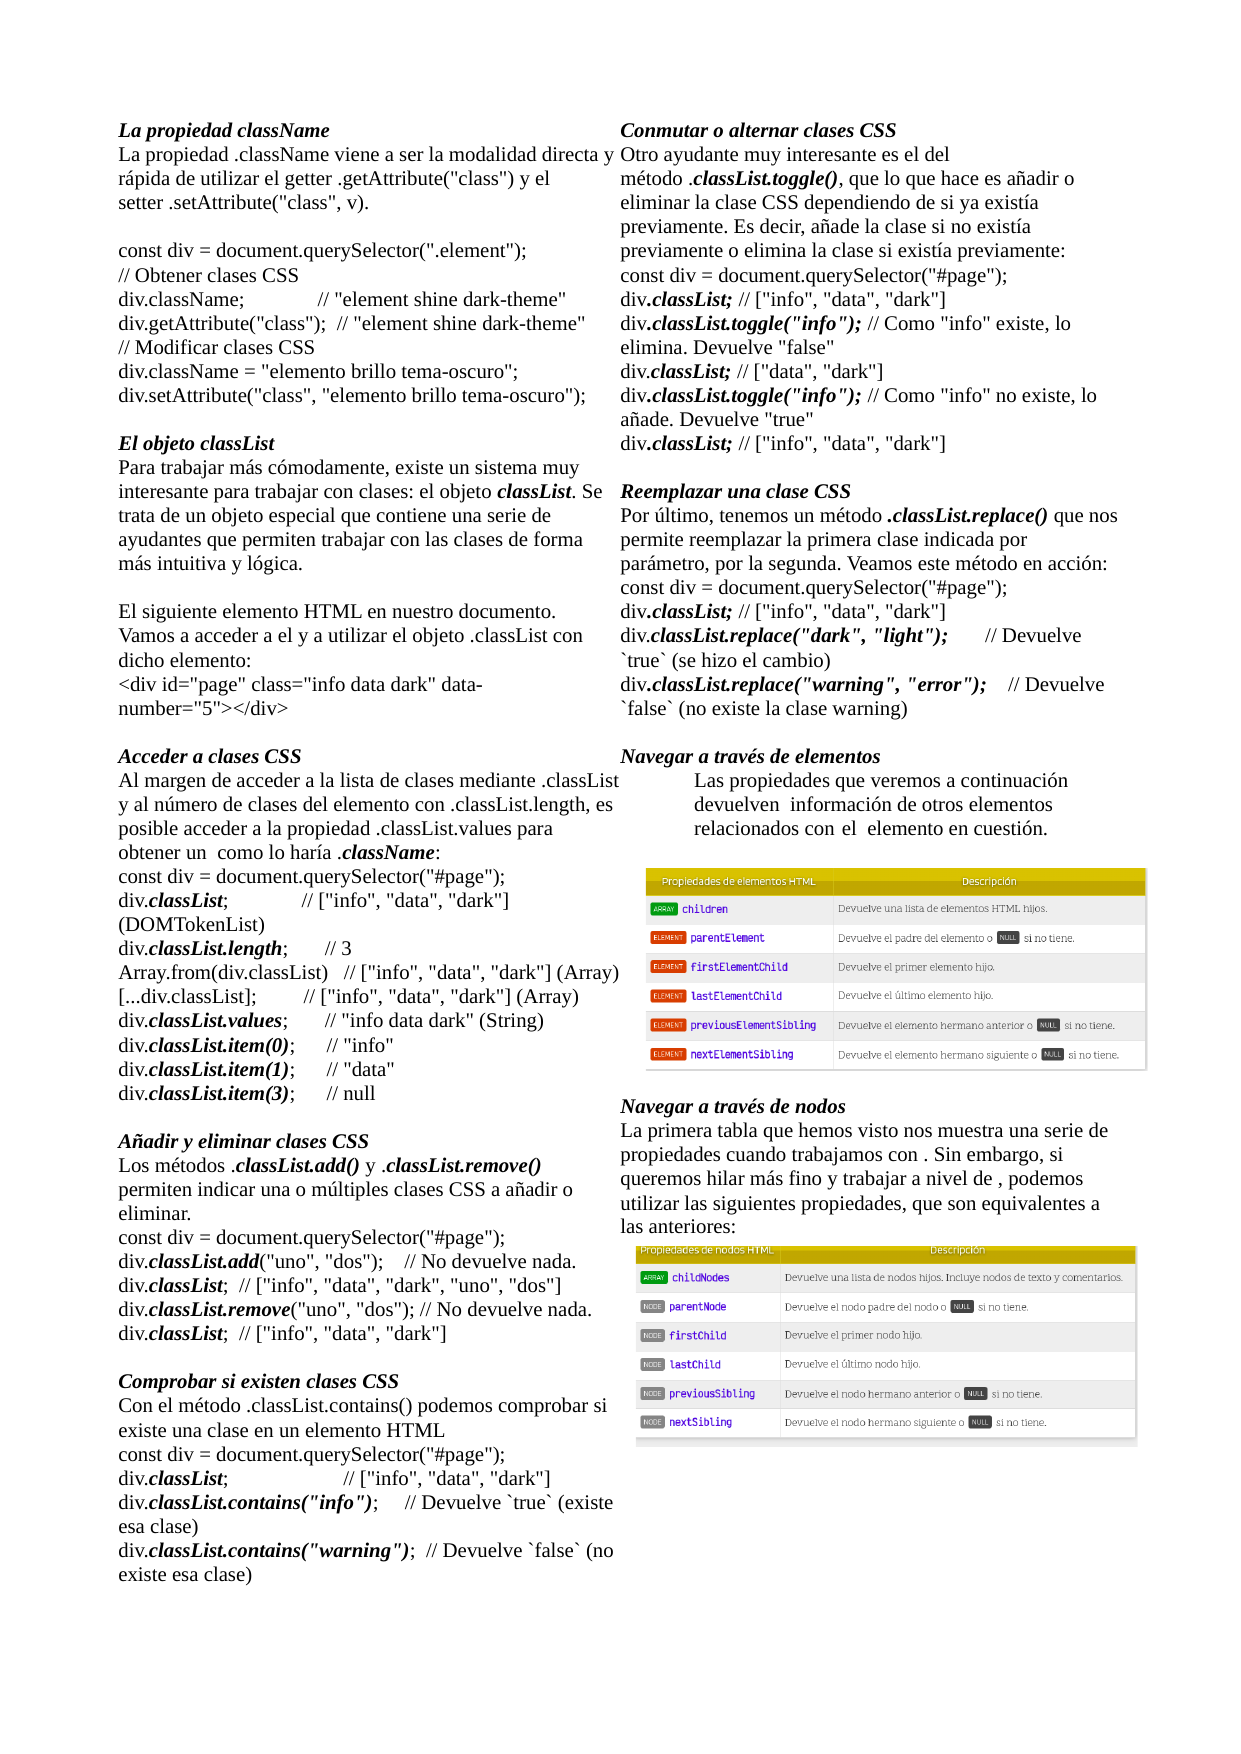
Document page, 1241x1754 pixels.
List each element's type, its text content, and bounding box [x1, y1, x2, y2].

text div.classList.replace("warning", "error"); // Devuelve `false` (no existe la clase warning) [620, 672, 1122, 720]
text Navegar a través de elementos [620, 744, 1122, 768]
text Reemplazar una clase CSS [620, 479, 1122, 503]
text div.classList; // ["info", "data", "dark"] [118, 1321, 620, 1345]
text Array.from(div.classList) // ["info", "data", "dark"] (Array) [118, 960, 620, 984]
text Navegar a través de nodos [620, 1094, 1122, 1118]
picture [635, 1246, 1138, 1447]
text div.classList.add("uno", "dos"); // No devuelve nada. [118, 1249, 620, 1273]
text El objeto classList [118, 431, 620, 455]
text Añadir y eliminar clases CSS [118, 1129, 620, 1153]
text Comprobar si existen clases CSS [118, 1369, 620, 1393]
text div.classList.item(3); // null [118, 1081, 620, 1105]
picture [645, 868, 1148, 1071]
text const div = document.querySelector(".element"); [118, 238, 620, 262]
text div.classList.values; // "info data dark" (String) [118, 1008, 620, 1032]
text Los métodos .classList.add() y .classList.remove() permiten indicar una o múltiples clases CSS a añadir o eliminar. [118, 1153, 620, 1225]
text div.classList; // ["info", "data", "dark"] [118, 1466, 620, 1490]
text div.classList.toggle("info"); // Como "info" existe, lo elimina. Devuelve "false" [620, 311, 1122, 359]
text div.classList; // ["info", "data", "dark"] [620, 287, 1122, 311]
text Vamos a acceder a el y a utilizar el objeto .classList con dicho elemento: [118, 623, 620, 672]
text Por último, tenemos un método .classList.replace() que nos permite reemplazar la primera clase indicada por parámetro, por la segunda. Veamos este método en acción: [620, 503, 1122, 575]
text const div = document.querySelector("#page"); [620, 575, 1122, 599]
text div.classList; // ["info", "data", "dark", "uno", "dos"] [118, 1273, 620, 1297]
text Para trabajar más cómodamente, existe un sistema muy interesante para trabajar con clases: el objeto classList. Se trata de un objeto especial que contiene una serie de ayudantes que permiten trabajar con las clases de forma más intuitiva y lógica. [118, 455, 620, 575]
text const div = document.querySelector("#page"); [620, 262, 1122, 287]
text Con el método .classList.contains() podemos comprobar si existe una clase en un elemento HTML [118, 1393, 620, 1442]
text Las propiedades que veremos a continuación devuelven información de otros elementos relacionados con el elemento en cuestión. [620, 768, 1122, 840]
text div.classList; // ["info", "data", "dark"] [620, 431, 1122, 455]
text const div = document.querySelector("#page"); [118, 1442, 620, 1466]
text La propiedad className [118, 118, 620, 142]
text div.classList.item(0); // "info" [118, 1032, 620, 1057]
text div.classList.item(1); // "data" [118, 1057, 620, 1081]
text div.className; // "element shine dark-theme" [118, 287, 620, 311]
text div.getAttribute("class"); // "element shine dark-theme" [118, 311, 620, 335]
text div.className = "elemento brillo tema-oscuro"; [118, 359, 620, 383]
text Conmutar o alternar clases CSS [620, 118, 1122, 142]
text div.classList.contains("info"); // Devuelve `true` (existe esa clase) [118, 1490, 620, 1538]
text Otro ayudante muy interesante es el del método .classList.toggle(), que lo que hace es añadir o eliminar la clase CSS dependiendo de si ya existía previamente. Es decir, añade la clase si no existía previamente o elimina la clase si existía previamente: [620, 142, 1122, 262]
text La propiedad .className viene a ser la modalidad directa y rápida de utilizar el getter .getAttribute("class") y el setter .setAttribute("class", v). [118, 142, 620, 214]
text La primera tabla que hemos visto nos muestra una serie de propiedades cuando trabajamos con . Sin embargo, si queremos hilar más fino y trabajar a nivel de , podemos utilizar las siguientes propiedades, que son equivalentes a las anteriores: [620, 1118, 1122, 1238]
text div.classList.toggle("info"); // Como "info" no existe, lo añade. Devuelve "true" [620, 383, 1122, 431]
text div.classList.contains("warning"); // Devuelve `false` (no existe esa clase) [118, 1538, 620, 1586]
text const div = document.querySelector("#page"); [118, 864, 620, 888]
text div.classList.length; // 3 [118, 936, 620, 960]
text div.classList.remove("uno", "dos"); // No devuelve nada. [118, 1297, 620, 1321]
text div.classList; // ["info", "data", "dark"] [620, 599, 1122, 623]
text // Modificar clases CSS [118, 335, 620, 359]
text <div id="page" class="info data dark" data-number="5"></div> [118, 672, 620, 720]
text [...div.classList]; // ["info", "data", "dark"] (Array) [118, 984, 620, 1008]
text const div = document.querySelector("#page"); [118, 1225, 620, 1249]
text Al margen de acceder a la lista de clases mediante .classList y al número de clases del elemento con .classList.length, es posible acceder a la propiedad .classList.values para obtener un como lo haría .className: [118, 768, 620, 864]
text El siguiente elemento HTML en nuestro documento. [118, 599, 620, 623]
text div.setAttribute("class", "elemento brillo tema-oscuro"); [118, 383, 620, 407]
text div.classList; // ["data", "dark"] [620, 359, 1122, 383]
text div.classList; // ["info", "data", "dark"] (DOMTokenList) [118, 888, 620, 936]
text // Obtener clases CSS [118, 262, 620, 287]
text div.classList.replace("dark", "light"); // Devuelve `true` (se hizo el cambio) [620, 623, 1122, 672]
text Acceder a clases CSS [118, 744, 620, 768]
